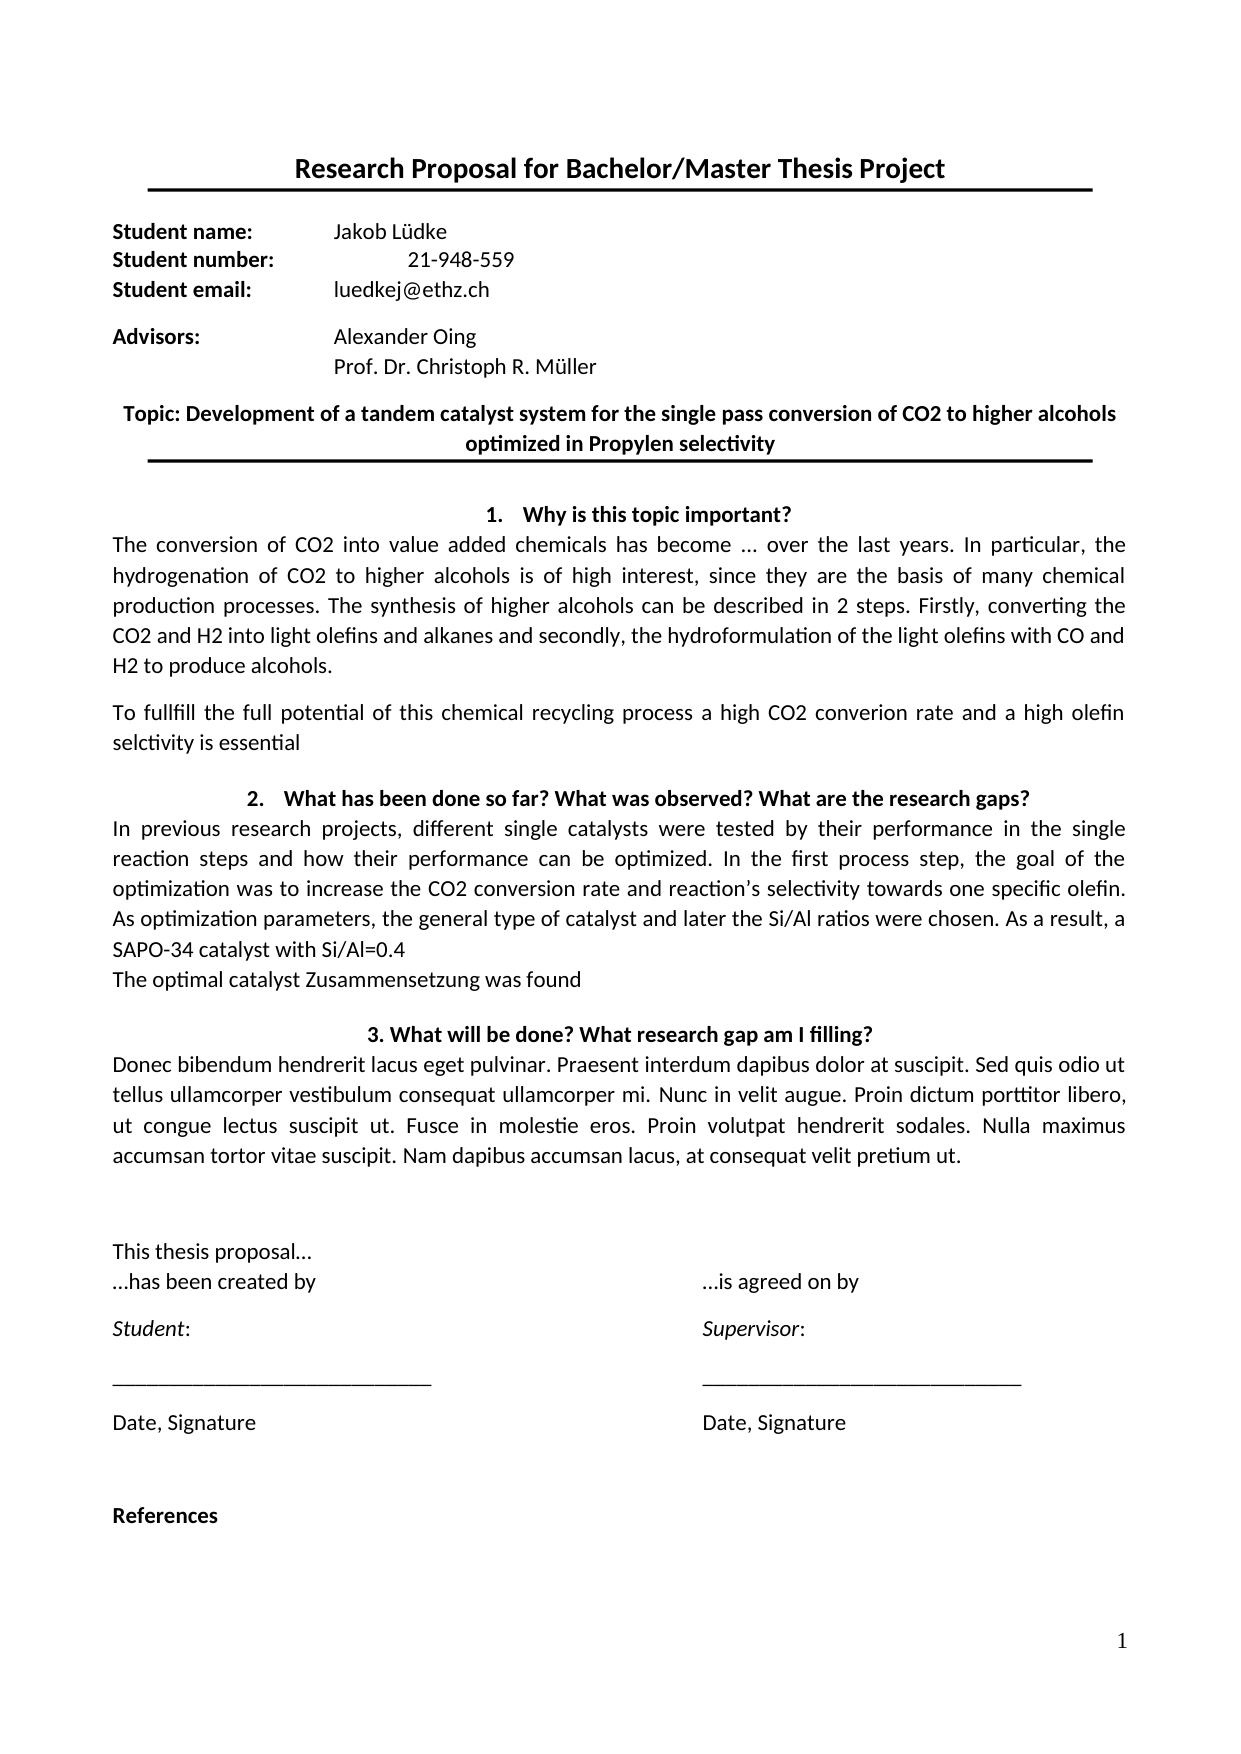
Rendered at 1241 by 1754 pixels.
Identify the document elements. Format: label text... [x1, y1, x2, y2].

text Advisors: Alexander Oing [112, 322, 1128, 350]
text Donec bibendum hendrerit lacus eget pulvinar. Praesent interdum dapibus dolor at suscipit. Sed quis odio ut tellus ullamcorper vestibulum consequat ullamcorper mi. Nunc in velit augue. Proin dictum porttitor libero, ut congue lectus suscipit ut. Fusce in molestie eros. Proin volutpat hendrerit sodales. Nulla maximus accumsan tortor vitae suscipit. Nam dapibus accumsan lacus, at consequat velit pretium ut. [112, 1050, 1128, 1169]
text Student email: luedkej@ethz.ch [112, 275, 1128, 303]
text This thesis proposal… [112, 1237, 1128, 1265]
list What has been done so far? What was observed? What are the research gaps? [150, 784, 1128, 812]
list The optimal catalyst Zusammensetzung was found [112, 965, 1128, 993]
text Prof. Dr. Christoph R. Müller [112, 352, 1128, 380]
text Research Proposal for Bachelor/Master Thesis Project [112, 150, 1128, 186]
list Why is this topic important? [150, 500, 1128, 528]
text Student number: 21-948-559 [112, 245, 1128, 273]
text References [112, 1502, 1128, 1530]
text …has been created by …is agreed on by [112, 1267, 1128, 1295]
text Date, Signature Date, Signature [112, 1408, 1128, 1436]
text To fullfill the full potential of this chemical recycling process a high CO2 converion rate and a high olefin selctivity is essential [112, 698, 1128, 757]
list In previous research projects, different single catalysts were tested by their performance in the single reaction steps and how their performance can be optimized. In the first process step, the goal of the optimization was to increase the CO2 conversion rate and reaction’s selectivity towards one specific olefin. As optimization parameters, the general type of catalyst and later the Si/Al ratios were chosen. As a result, a SAPO-34 catalyst with Si/Al=0.4 [112, 814, 1128, 963]
text Student: Supervisor: [112, 1314, 1128, 1342]
text ____________________________ ____________________________ [112, 1361, 1128, 1389]
text 3. What will be done? What research gap am I filling? [112, 1020, 1128, 1048]
text Student name: Jakob Lüdke [112, 217, 1128, 245]
text Topic: Development of a tandem catalyst system for the single pass conversion of CO2 to higher alcohols optimized in Propylen selectivity [112, 399, 1128, 457]
text The conversion of CO2 into value added chemicals has become ... over the last years. In particular, the hydrogenation of CO2 to higher alcohols is of high interest, since they are the basis of many chemical production processes. The synthesis of higher alcohols can be described in 2 steps. Firstly, converting the CO2 and H2 into light olefins and alkanes and secondly, the hydroformulation of the light olefins with CO and H2 to produce alcohols. [112, 531, 1128, 679]
